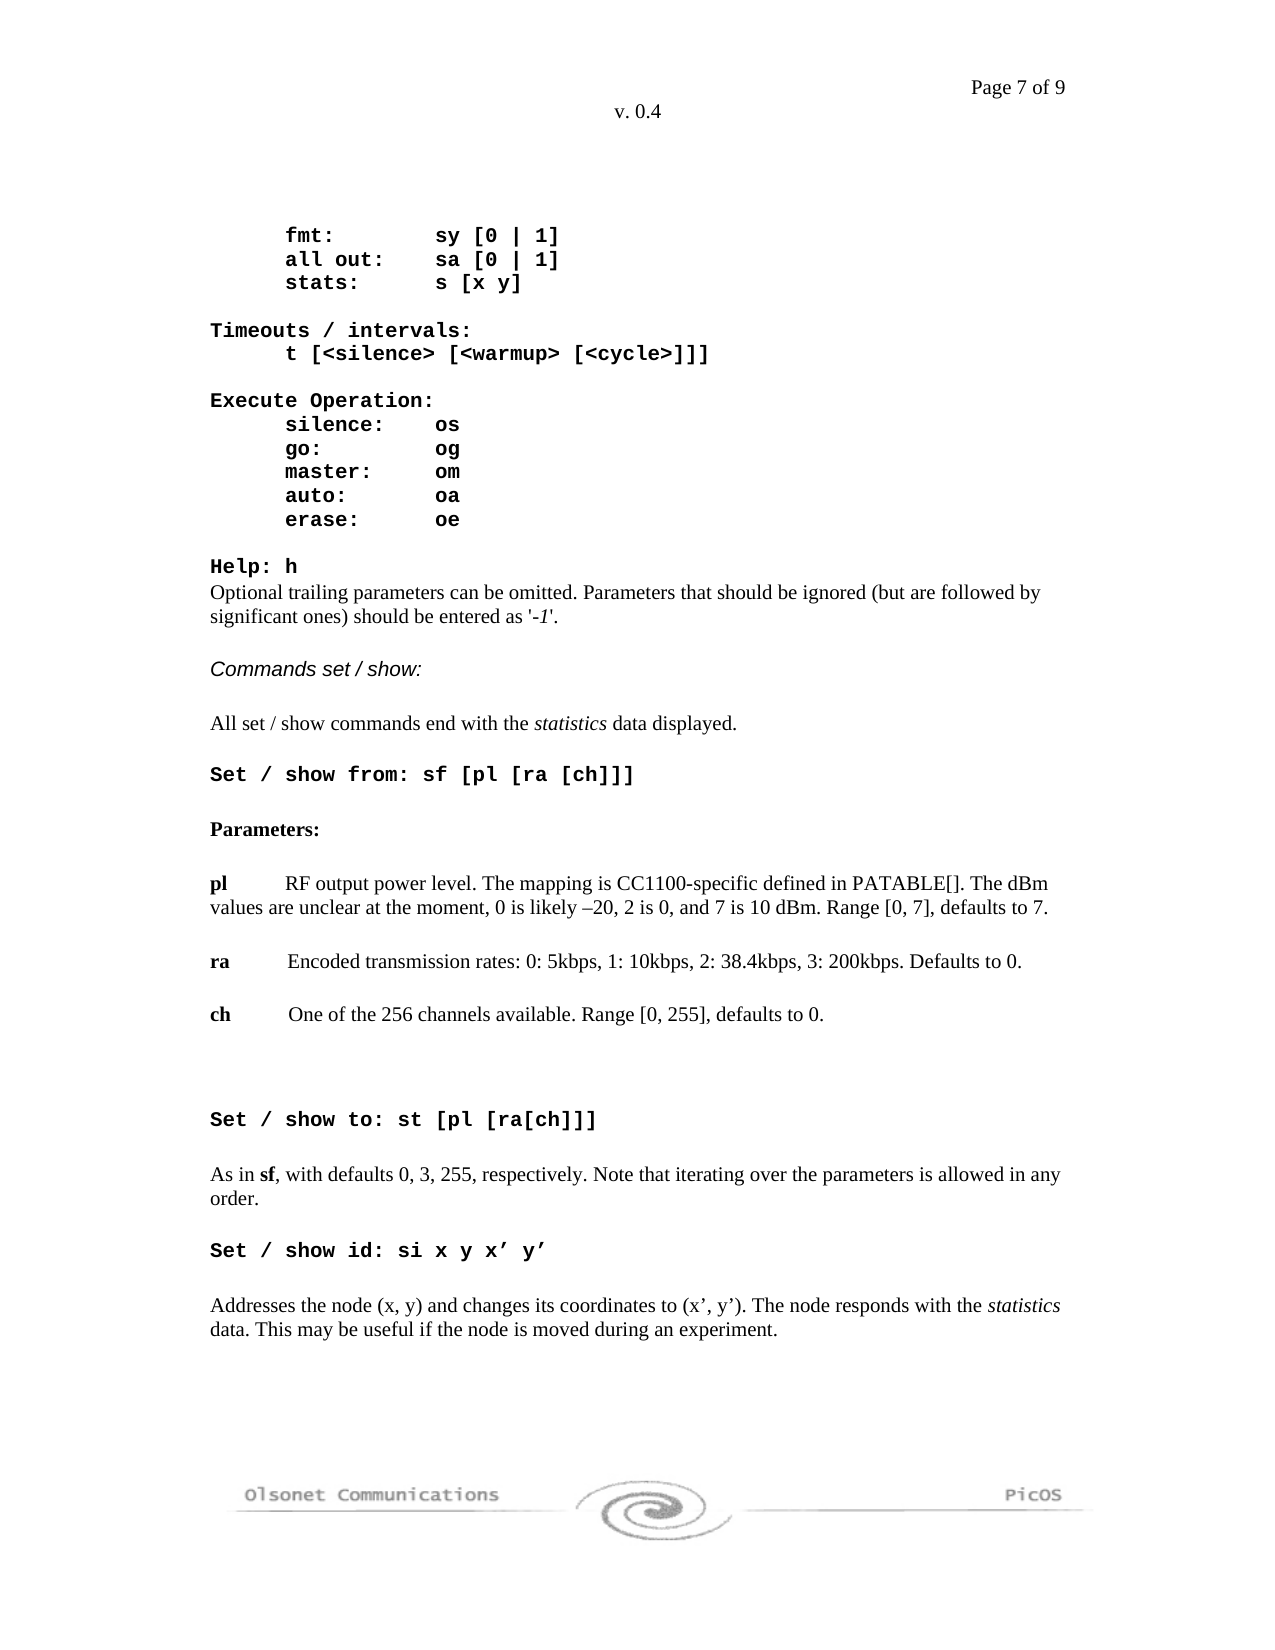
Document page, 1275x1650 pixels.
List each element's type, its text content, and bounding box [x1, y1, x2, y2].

subtitle Commands set / show: [210, 657, 1065, 681]
text As in sf, with defaults 0, 3, 255, respectively. Note that iterating over the parameters is allowed in any order. [210, 1162, 1065, 1210]
picture [226, 1464, 1094, 1566]
text Timeouts / intervals: [210, 319, 1065, 343]
text Parameters: [210, 817, 1065, 841]
text all out: sa [0 | 1] [210, 249, 1065, 272]
text Addresses the node (x, y) and changes its coordinates to (x’, y’). The node responds with the statistics data. This may be useful if the node is moved during an experiment. [210, 1293, 1065, 1341]
text master: om [210, 461, 1065, 485]
text ra Encoded transmission rates: 0: 5kbps, 1: 10kbps, 2: 38.4kbps, 3: 200kbps. Defaults to 0. [210, 948, 1065, 973]
text auto: oa [210, 485, 1065, 509]
text t [<silence> [<warmup> [<cycle>]]] [210, 343, 1065, 367]
text fmt: sy [0 | 1] [210, 225, 1065, 249]
text pl RF output power level. The mapping is CC1100-specific defined in PATABLE[]. The dBm values are unclear at the moment, 0 is likely –20, 2 is 0, and 7 is 10 dBm. Range [0, 7], defaults to 7. [210, 871, 1065, 919]
text silence: os [210, 414, 1065, 438]
text Help: h [210, 556, 1065, 580]
text erase: oe [210, 509, 1065, 532]
text ch One of the 256 channels available. Range [0, 255], defaults to 0. [210, 1002, 1065, 1026]
text stats: s [x y] [210, 272, 1065, 296]
text go: og [210, 438, 1065, 461]
text Execute Operation: [210, 391, 1065, 414]
text Optional trailing parameters can be omitted. Parameters that should be ignored (but are followed by significant ones) should be entered as '-1'. [210, 580, 1065, 628]
text All set / show commands end with the statistics data displayed. [210, 711, 1065, 735]
text Set / show id: si x y x’ y’ [210, 1240, 1065, 1263]
text Set / show from: sf [pl [ra [ch]]] [210, 764, 1065, 788]
text Set / show to: st [pl [ra[ch]]] [210, 1109, 1065, 1133]
